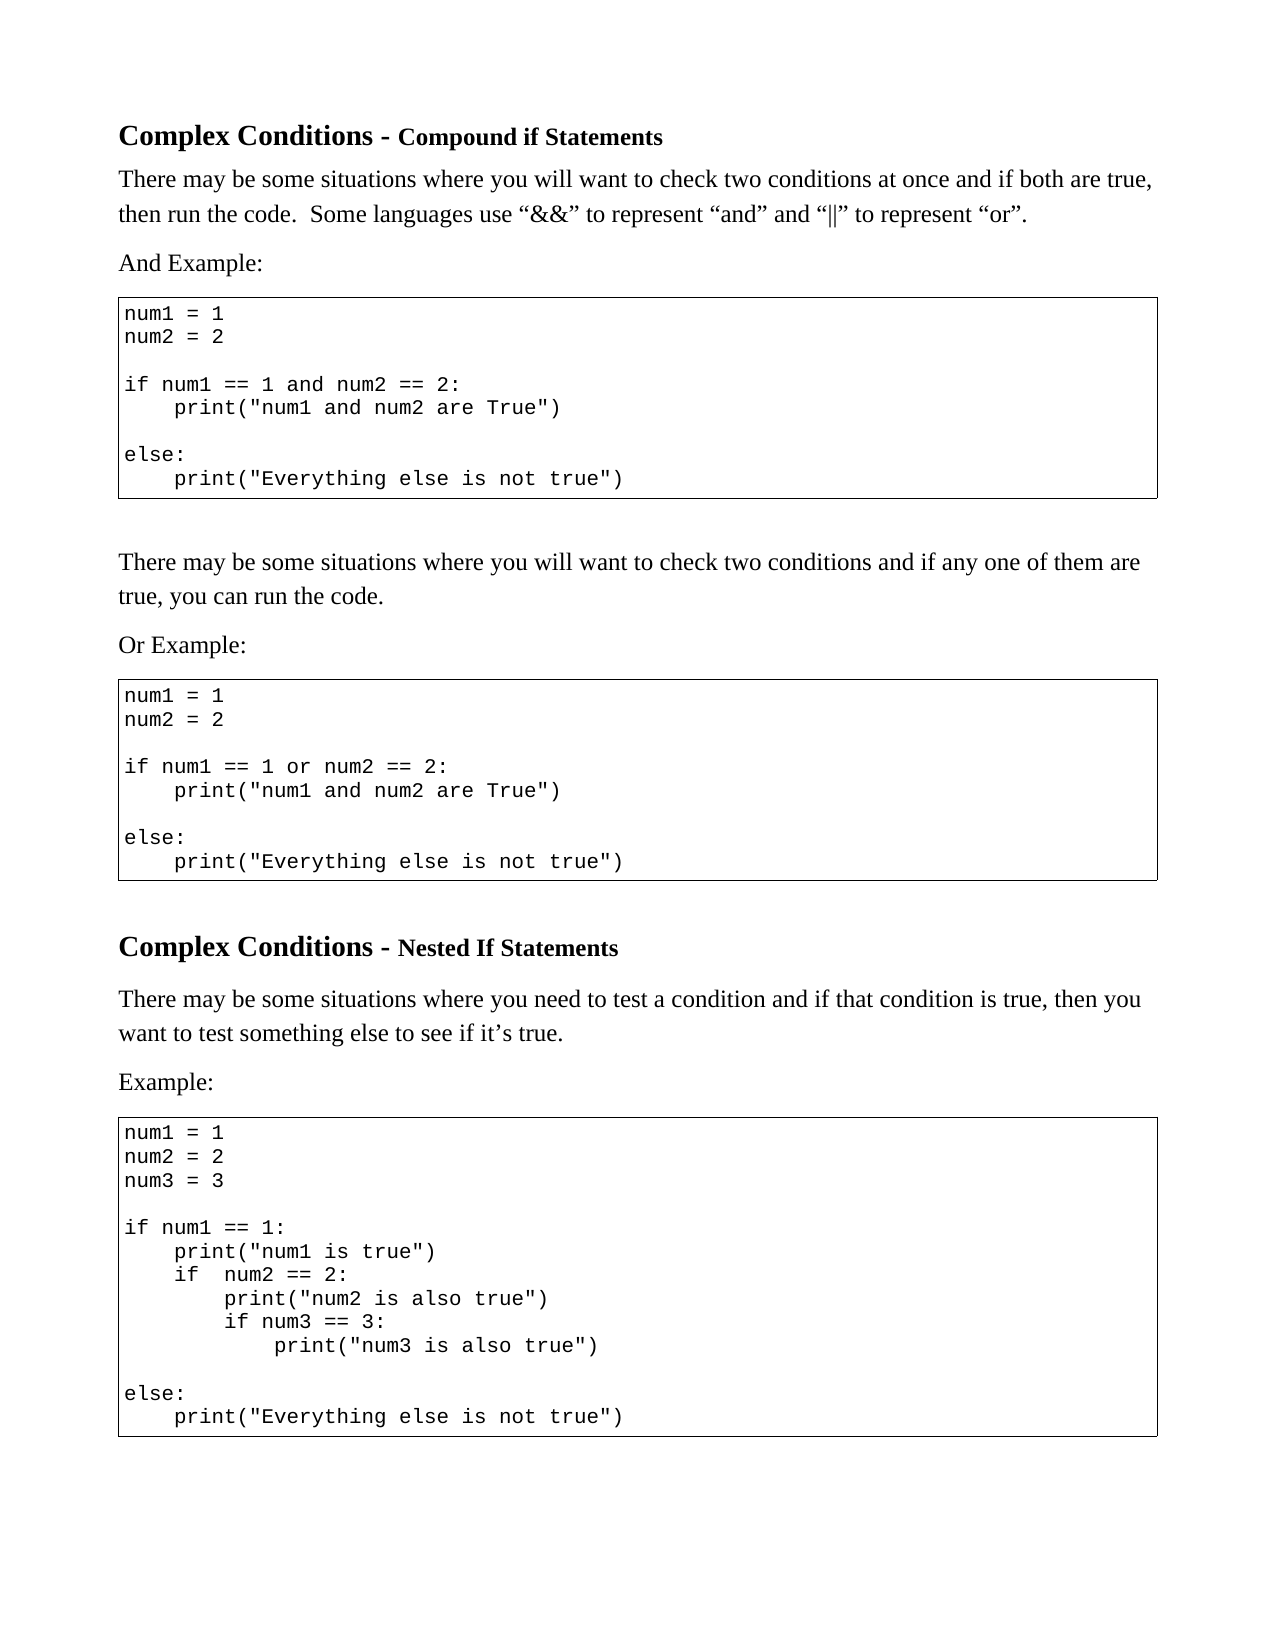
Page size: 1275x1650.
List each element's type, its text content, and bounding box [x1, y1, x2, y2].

text Or Example: [118, 630, 1157, 659]
subtitle Complex Conditions - Compound if Statements [118, 118, 1157, 152]
text There may be some situations where you will want to check two conditions and if any one of them are true, you can run the code. [118, 547, 1157, 610]
table_header num1 = 1 num2 = 2 if num1 == 1 and num2 == 2: print("num1 and num2 are True") else: print("Everything else is not true") [119, 298, 1157, 497]
table_header num1 = 1 num2 = 2 num3 = 3 if num1 == 1: print("num1 is true") if num2 == 2: print("num2 is also true") if num3 == 3: print("num3 is also true") else: print("Everything else is not true") [119, 1118, 1157, 1436]
text Complex Conditions - Nested If Statements [118, 929, 1157, 963]
table_header num1 = 1 num2 = 2 if num1 == 1 or num2 == 2: print("num1 and num2 are True") else: print("Everything else is not true") [119, 680, 1157, 880]
text There may be some situations where you will want to check two conditions at once and if both are true, then run the code. Some languages use “&&” to represent “and” and “||” to represent “or”. [118, 164, 1157, 227]
text Example: [118, 1067, 1157, 1096]
text There may be some situations where you need to test a condition and if that condition is true, then you want to test something else to see if it’s true. [118, 984, 1157, 1047]
text And Example: [118, 248, 1157, 276]
